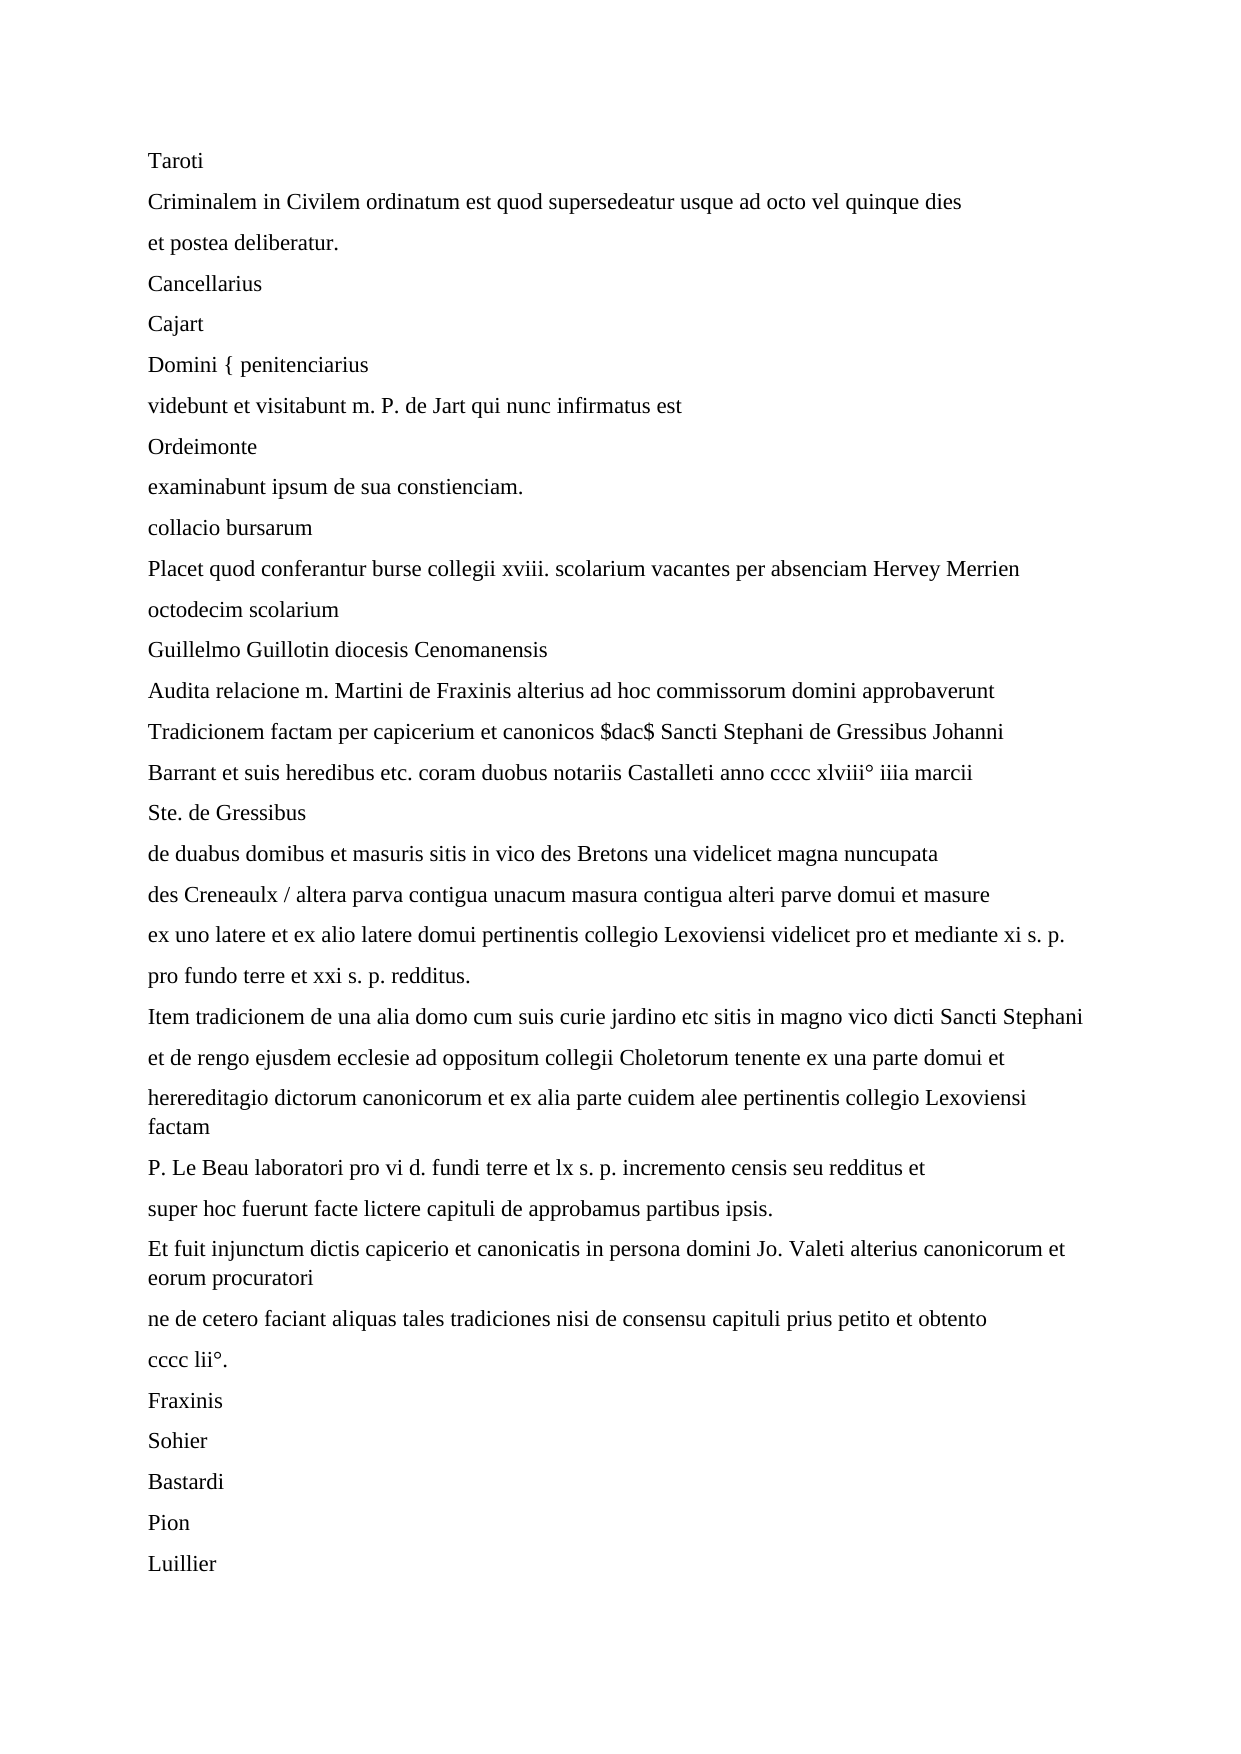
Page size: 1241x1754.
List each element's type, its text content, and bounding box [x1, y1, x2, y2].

text Tradicionem factam per capicerium et canonicos $dac$ Sancti Stephani de Gressibus Johanni [148, 718, 1093, 744]
text Fraxinis [148, 1387, 1093, 1413]
text collacio bursarum [148, 514, 1093, 541]
text Ordeimonte [148, 433, 1093, 459]
text Cajart [148, 311, 1093, 337]
text herereditagio dictorum canonicorum et ex alia parte cuidem alee pertinentis collegio Lexoviensi factam [148, 1084, 1093, 1140]
text pro fundo terre et xxi s. p. redditus. [148, 962, 1093, 988]
text et de rengo ejusdem ecclesie ad oppositum collegii Choletorum tenente ex una parte domui et [148, 1044, 1093, 1070]
text Audita relacione m. Martini de Fraxinis alterius ad hoc commissorum domini approbaverunt [148, 677, 1093, 703]
text Barrant et suis heredibus etc. coram duobus notariis Castalleti anno cccc xlviii° iiia marcii [148, 758, 1093, 785]
text des Creneaulx / altera parva contigua unacum masura contigua alteri parve domui et masure [148, 881, 1093, 907]
text Sohier [148, 1427, 1093, 1454]
text super hoc fuerunt facte lictere capituli de approbamus partibus ipsis. [148, 1195, 1093, 1221]
text Placet quod conferantur burse collegii xviii. scolarium vacantes per absenciam Hervey Merrien [148, 555, 1093, 581]
text cccc lii°. [148, 1346, 1093, 1372]
text Ste. de Gressibus [148, 799, 1093, 826]
text de duabus domibus et masuris sitis in vico des Bretons una videlicet magna nuncupata [148, 840, 1093, 866]
text et postea deliberatur. [148, 229, 1093, 255]
text Pion [148, 1509, 1093, 1535]
text ne de cetero faciant aliquas tales tradiciones nisi de consensu capituli prius petito et obtento [148, 1305, 1093, 1332]
text Cancellarius [148, 270, 1093, 296]
text Luillier [148, 1549, 1093, 1576]
text Domini { penitenciarius [148, 351, 1093, 378]
text Guillelmo Guillotin diocesis Cenomanensis [148, 636, 1093, 663]
text Taroti [148, 148, 1093, 174]
text Et fuit injunctum dictis capicerio et canonicatis in persona domini Jo. Valeti alterius canonicorum et eorum procuratori [148, 1236, 1093, 1291]
text ex uno latere et ex alio latere domui pertinentis collegio Lexoviensi videlicet pro et mediante xi s. p. [148, 921, 1093, 948]
text Criminalem in Civilem ordinatum est quod supersedeatur usque ad octo vel quinque dies [148, 188, 1093, 215]
text videbunt et visitabunt m. P. de Jart qui nunc infirmatus est [148, 392, 1093, 418]
text octodecim scolarium [148, 596, 1093, 622]
text examinabunt ipsum de sua constienciam. [148, 473, 1093, 500]
text Bastardi [148, 1468, 1093, 1494]
text P. Le Beau laboratori pro vi d. fundi terre et lx s. p. incremento censis seu redditus et [148, 1154, 1093, 1180]
text Item tradicionem de una alia domo cum suis curie jardino etc sitis in magno vico dicti Sancti Stephani [148, 1003, 1093, 1029]
